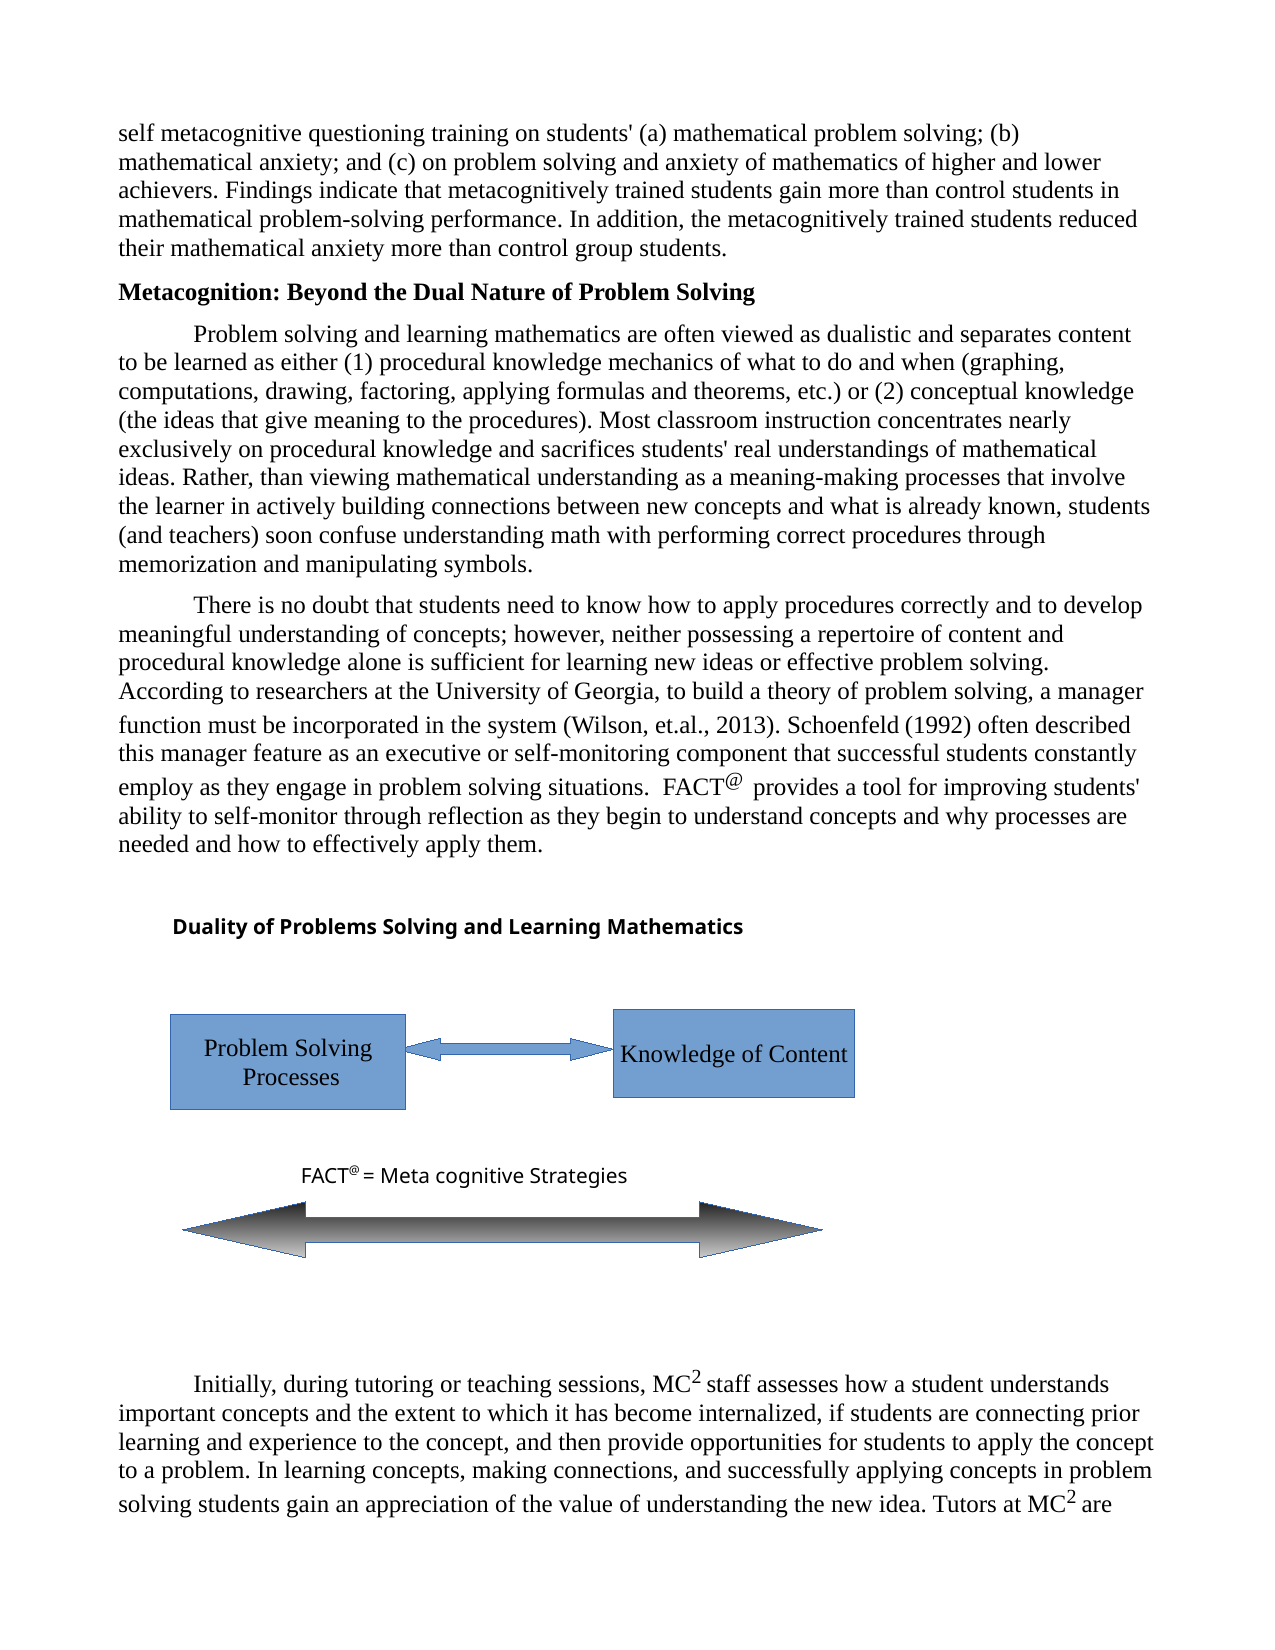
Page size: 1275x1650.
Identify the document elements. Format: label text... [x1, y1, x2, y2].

text self metacognitive questioning training on students' (a) mathematical problem solving; (b) mathematical anxiety; and (c) on problem solving and anxiety of mathematics of higher and lower achievers. Findings indicate that metacognitively trained students gain more than control students in mathematical problem-solving performance. In addition, the metacognitively trained students reduced their mathematical anxiety more than control group students. [118, 118, 1157, 262]
text Metacognition: Beyond the Dual Nature of Problem Solving [118, 277, 1157, 306]
text Initially, during tutoring or teaching sessions, MC2 staff assesses how a student understands important concepts and the extent to which it has become internalized, if students are connecting prior learning and experience to the concept, and then provide opportunities for students to apply the concept to a problem. In learning concepts, making connections, and successfully applying concepts in problem solving students gain an appreciation of the value of understanding the new idea. Tutors at MC2 are [118, 1364, 1157, 1518]
text FACT@ = Meta cognitive Strategies [118, 1161, 1157, 1189]
text Duality of Problems Solving and Learning Mathematics [118, 912, 1157, 941]
text Problem solving and learning mathematics are often viewed as dualistic and separates content to be learned as either (1) procedural knowledge mechanics of what to do and when (graphing, computations, drawing, factoring, applying formulas and theorems, etc.) or (2) conceptual knowledge (the ideas that give meaning to the procedures). Most classroom instruction concentrates nearly exclusively on procedural knowledge and sacrifices students' real understandings of mathematical ideas. Rather, than viewing mathematical understanding as a meaning-making processes that involve the learner in actively building connections between new concepts and what is already known, students (and teachers) soon confuse understanding math with performing correct procedures through memorization and manipulating symbols. [118, 319, 1157, 577]
text There is no doubt that students need to know how to apply procedures correctly and to develop meaningful understanding of concepts; however, neither possessing a repertoire of content and procedural knowledge alone is sufficient for learning new ideas or effective problem solving. According to researchers at the University of Georgia, to build a theory of problem solving, a manager function must be incorporated in the system (Wilson, et.al., 2013). Schoenfeld (1992) often described this manager feature as an executive or self-monitoring component that successful students constantly employ as they engage in problem solving situations. FACT@ provides a tool for improving students' ability to self-monitor through reflection as they begin to understand concepts and why processes are needed and how to effectively apply them. [118, 590, 1157, 858]
